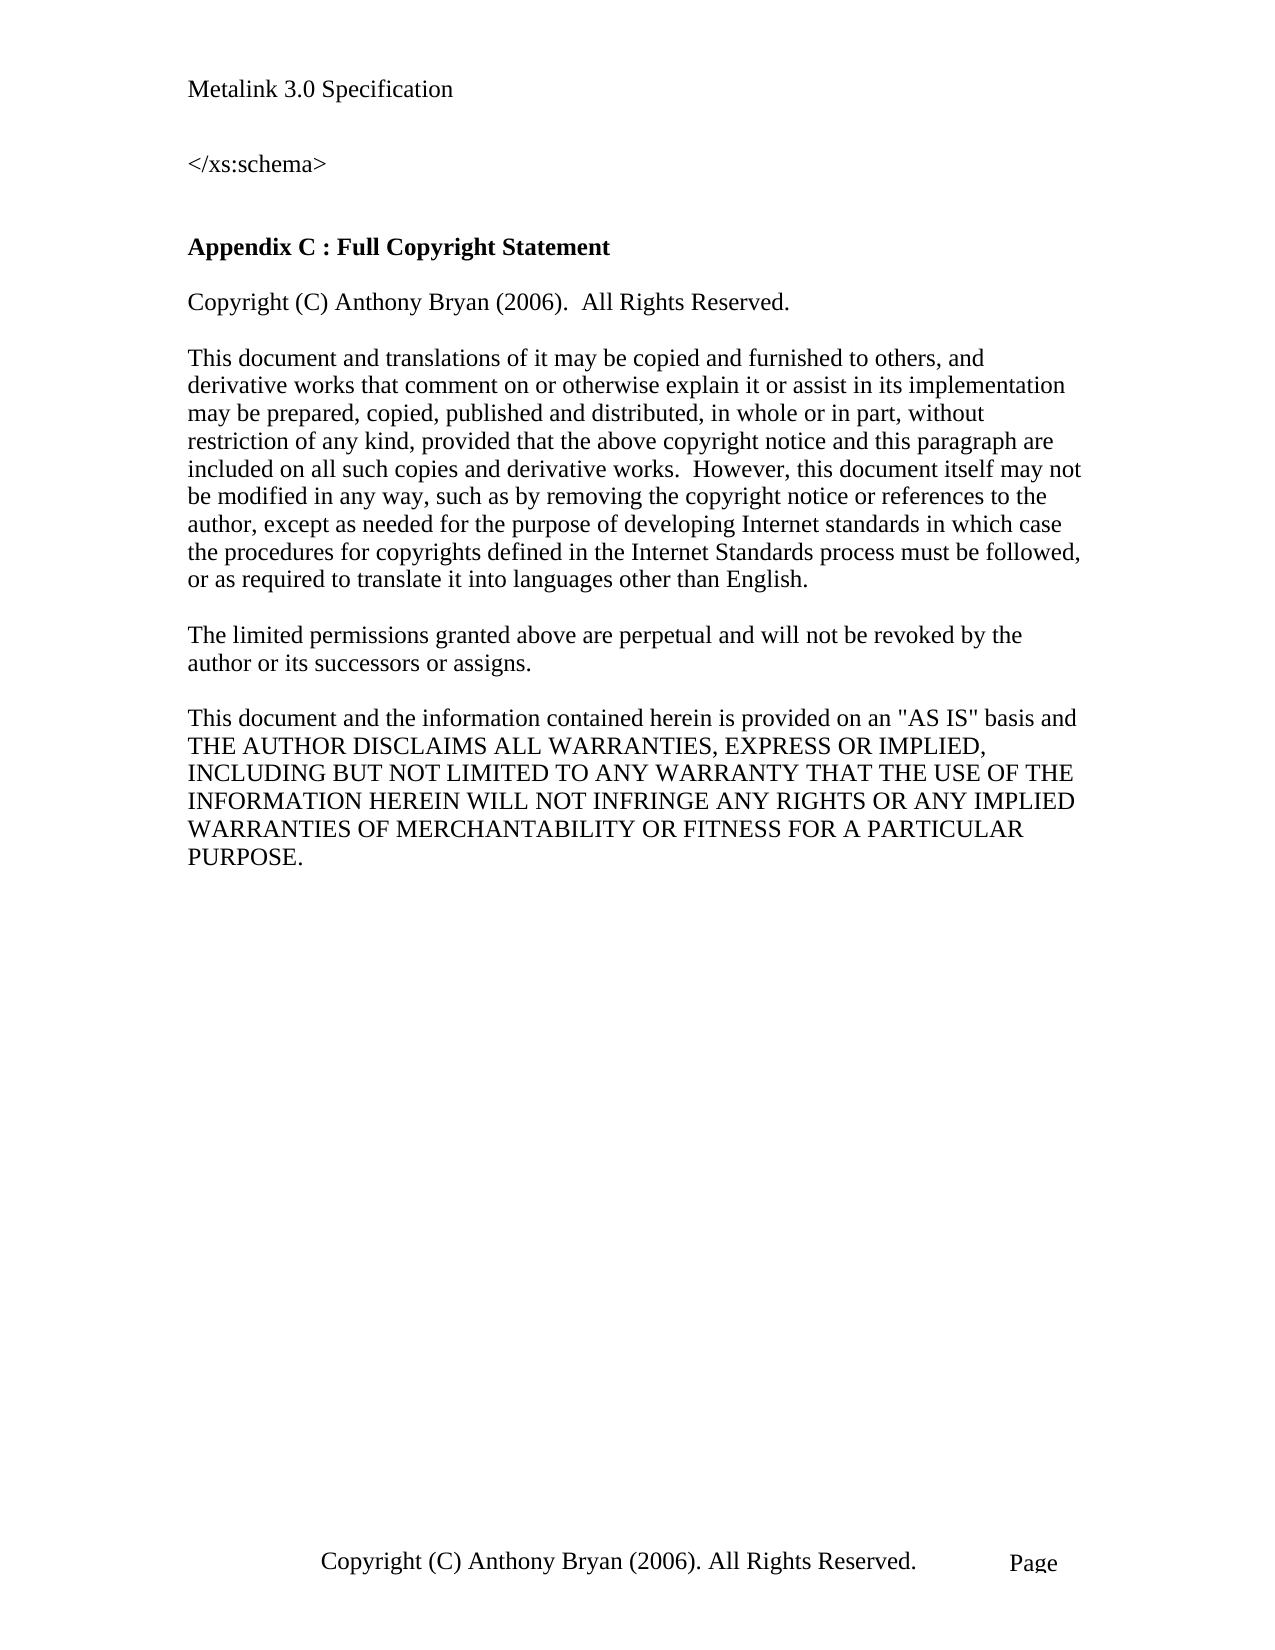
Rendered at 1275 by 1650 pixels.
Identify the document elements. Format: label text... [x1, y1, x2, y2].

text </xs:schema> [187, 150, 1087, 178]
text This document and translations of it may be copied and furnished to others, and derivative works that comment on or otherwise explain it or assist in its implementation may be prepared, copied, published and distributed, in whole or in part, without restriction of any kind, provided that the above copyright notice and this paragraph are [187, 344, 1087, 455]
text included on all such copies and derivative works. However, this document itself may not be modified in any way, such as by removing the copyright notice or references to the author, except as needed for the purpose of developing Internet standards in which case the procedures for copyrights defined in the Internet Standards process must be followed, or as required to translate it into languages other than English. [187, 455, 1087, 593]
text This document and the information contained herein is provided on an "AS IS" basis and THE AUTHOR DISCLAIMS ALL WARRANTIES, EXPRESS OR IMPLIED, INCLUDING BUT NOT LIMITED TO ANY WARRANTY THAT THE USE OF THE INFORMATION HEREIN WILL NOT INFRINGE ANY RIGHTS OR ANY IMPLIED WARRANTIES OF MERCHANTABILITY OR FITNESS FOR A PARTICULAR PURPOSE. [187, 704, 1087, 870]
text Copyright (C) Anthony Bryan (2006). All Rights Reserved. [187, 288, 1087, 316]
text The limited permissions granted above are perpetual and will not be revoked by the author or its successors or assigns. [187, 621, 1087, 676]
text Appendix C : Full Copyright Statement [187, 233, 1087, 261]
